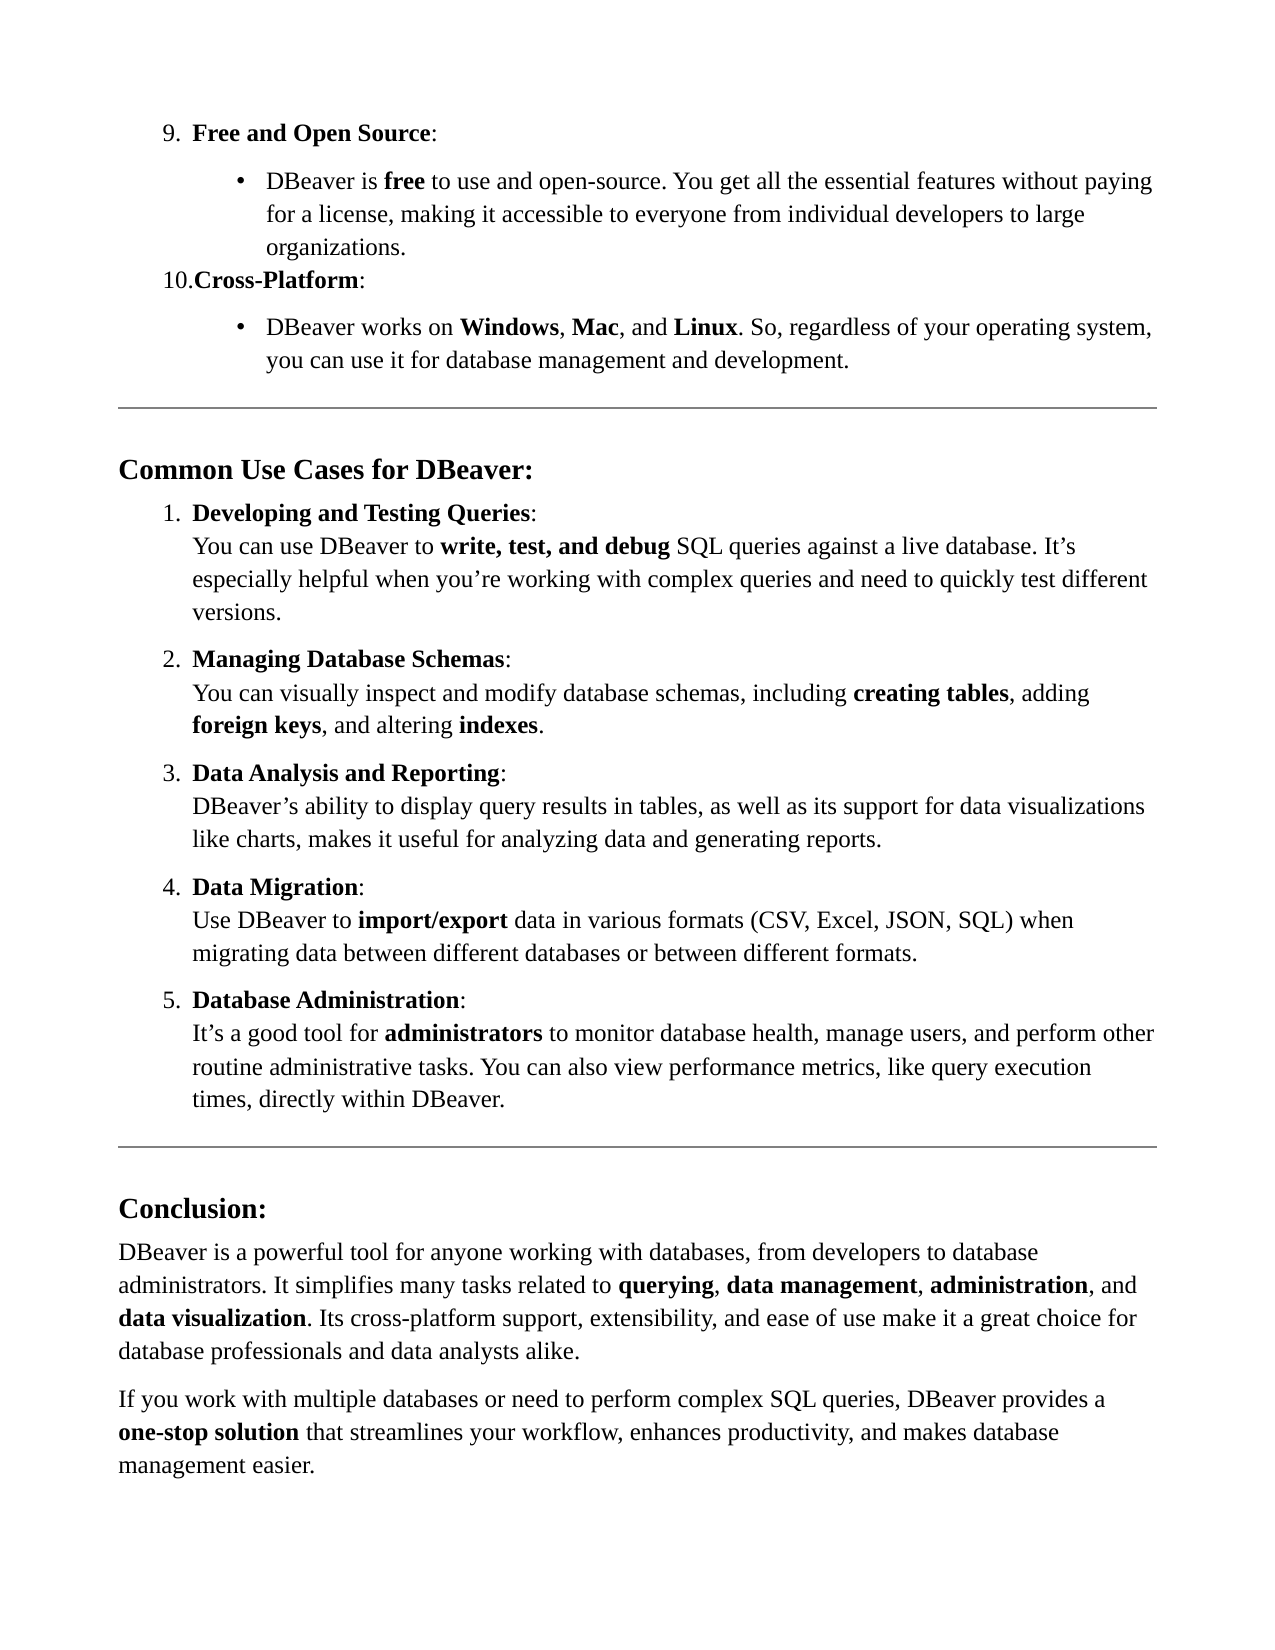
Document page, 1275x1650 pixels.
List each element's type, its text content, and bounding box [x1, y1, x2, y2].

list Developing and Testing Queries: You can use DBeaver to write, test, and debug SQL queries against a live database. It’s especially helpful when you’re working with complex queries and need to quickly test different versions. [162, 498, 1157, 626]
text If you work with multiple databases or need to perform complex SQL queries, DBeaver provides a one-stop solution that streamlines your workflow, enhances productivity, and makes database management easier. [118, 1384, 1157, 1478]
list Data Migration: Use DBeaver to import/export data in various formats (CSV, Excel, JSON, SQL) when migrating data between different databases or between different formats. [162, 872, 1157, 967]
list Database Administration: It’s a good tool for administrators to monitor database health, manage users, and perform other routine administrative tasks. You can also view performance metrics, like query execution times, directly within DBeaver. [162, 986, 1157, 1113]
list DBeaver is free to use and open-source. You get all the essential features without paying for a license, making it accessible to everyone from individual developers to large organizations. [236, 166, 1157, 261]
subtitle Conclusion: [118, 1191, 1157, 1224]
subtitle Common Use Cases for DBeaver: [118, 452, 1157, 485]
list Managing Database Schemas: You can visually inspect and modify database schemas, including creating tables, adding foreign keys, and altering indexes. [162, 644, 1157, 739]
list Free and Open Source: [162, 118, 1157, 147]
list Cross-Platform: [162, 265, 1157, 293]
list DBeaver works on Windows, Mac, and Linux. So, regardless of your operating system, you can use it for database management and development. [236, 312, 1157, 374]
text DBeaver is a powerful tool for anyone working with databases, from developers to database administrators. It simplifies many tasks related to querying, data management, administration, and data visualization. Its cross-platform support, extensibility, and ease of use make it a great choice for database professionals and data analysts alike. [118, 1237, 1157, 1365]
list Data Analysis and Reporting: DBeaver’s ability to display query results in tables, as well as its support for data visualizations like charts, makes it useful for analyzing data and generating reports. [162, 758, 1157, 853]
